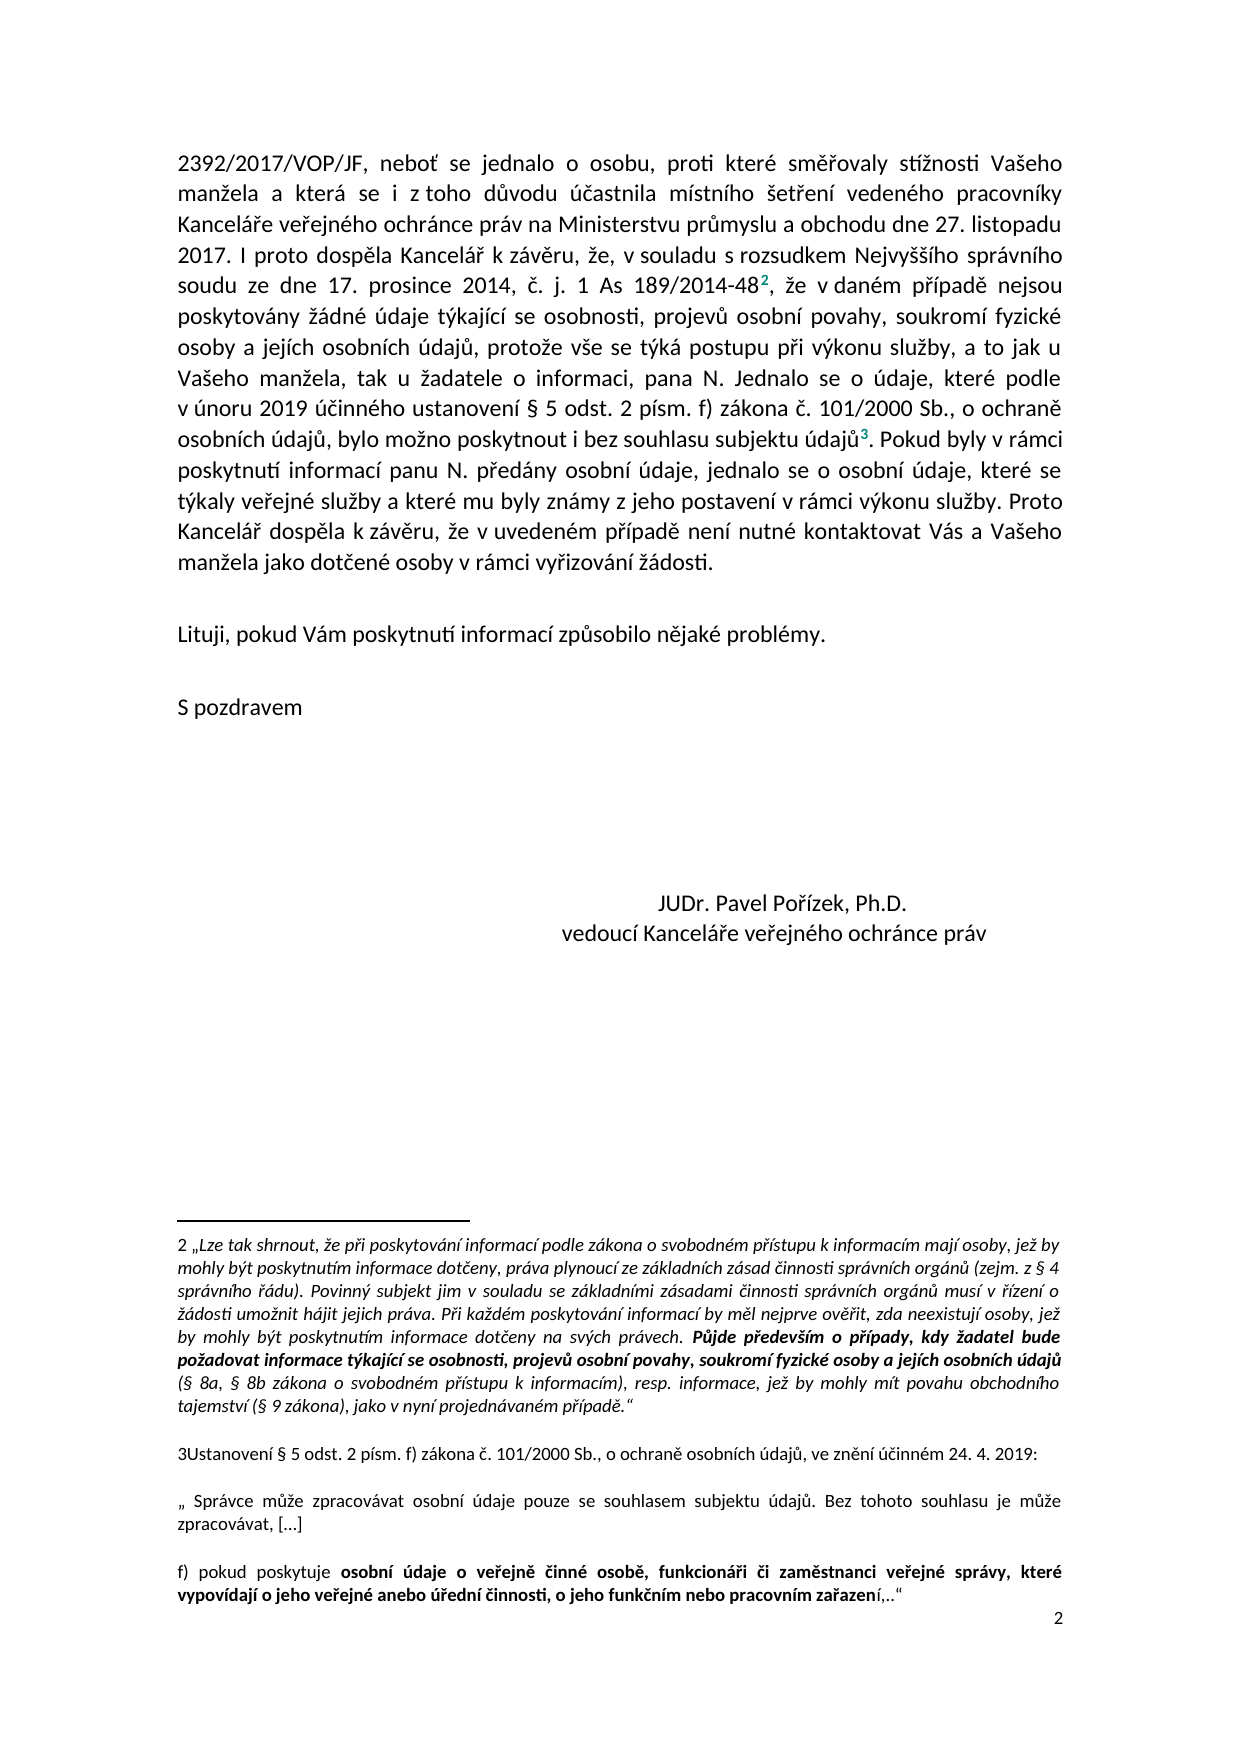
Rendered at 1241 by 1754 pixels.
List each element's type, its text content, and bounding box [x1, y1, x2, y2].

text S pozdravem [177, 692, 1063, 721]
text Lituji, pokud Vám poskytnutí informací způsobilo nějaké problémy. [177, 619, 1063, 649]
text Ustanovení § 5 odst. 2 písm. f) zákona č. 101/2000 Sb., o ochraně osobních údajů, ve znění účinném 24. 4. 2019: [177, 1442, 1063, 1464]
text f) pokud poskytuje osobní údaje o veřejně činné osobě, funkcionáři či zaměstnanci veřejné správy, které vypovídají o jeho veřejné anebo úřední činnosti, o jeho funkčním nebo pracovním zařazení,..“ [177, 1560, 1063, 1606]
text JUDr. Pavel Pořízek, Ph.D. [502, 888, 1063, 918]
text 2392/2017/VOP/JF, neboť se jednalo o osobu, proti které směřovaly stížnosti Vašeho manžela a která se i z toho důvodu účastnila místního šetření vedeného pracovníky Kanceláře veřejného ochránce práv na Ministerstvu průmyslu a obchodu dne 27. listopadu 2017. I proto dospěla Kancelář k závěru, že, v souladu s rozsudkem Nejvyššího správního soudu ze dne 17. prosince 2014, č. j. 1 As 189/2014-48, že v daném případě nejsou poskytovány žádné údaje týkající se osobnosti, projevů osobní povahy, soukromí fyzické osoby a jejích osobních údajů, protože vše se týká postupu při výkonu služby, a to jak u Vašeho manžela, tak u žadatele o informaci, pana N. Jednalo se o údaje, které podle v únoru 2019 účinného ustanovení § 5 odst. 2 písm. f) zákona č. 101/2000 Sb., o ochraně osobních údajů, bylo možno poskytnout i bez souhlasu subjektu údajů. Pokud byly v rámci poskytnutí informací panu N. předány osobní údaje, jednalo se o osobní údaje, které se týkaly veřejné služby a které mu byly známy z jeho postavení v rámci výkonu služby. Proto Kancelář dospěla k závěru, že v uvedeném případě není nutné kontaktovat Vás a Vašeho manžela jako dotčené osoby v rámci vyřizování žádosti. [177, 148, 1063, 576]
text vedoucí Kanceláře veřejného ochránce práv [502, 918, 1063, 947]
text „ Správce může zpracovávat osobní údaje pouze se souhlasem subjektu údajů. Bez tohoto souhlasu je může zpracovávat, […] [177, 1489, 1063, 1535]
text „Lze tak shrnout, že při poskytování informací podle zákona o svobodném přístupu k informacím mají osoby, jež by mohly být poskytnutím informace dotčeny, práva plynoucí ze základních zásad činnosti správních orgánů (zejm. z § 4 správního řádu). Povinný subjekt jim v souladu se základními zásadami činnosti správních orgánů musí v řízení o žádosti umožnit hájit jejich práva. Při každém poskytování informací by měl nejprve ověřit, zda neexistují osoby, jež by mohly být poskytnutím informace dotčeny na svých právech. Půjde především o případy, kdy žadatel bude požadovat informace týkající se osobnosti, projevů osobní povahy, soukromí fyzické osoby a jejích osobních údajů (§ 8a, § 8b zákona o svobodném přístupu k informacím), resp. informace, jež by mohly mít povahu obchodního tajemství (§ 9 zákona), jako v nyní projednávaném případě.“ [177, 1233, 1063, 1417]
